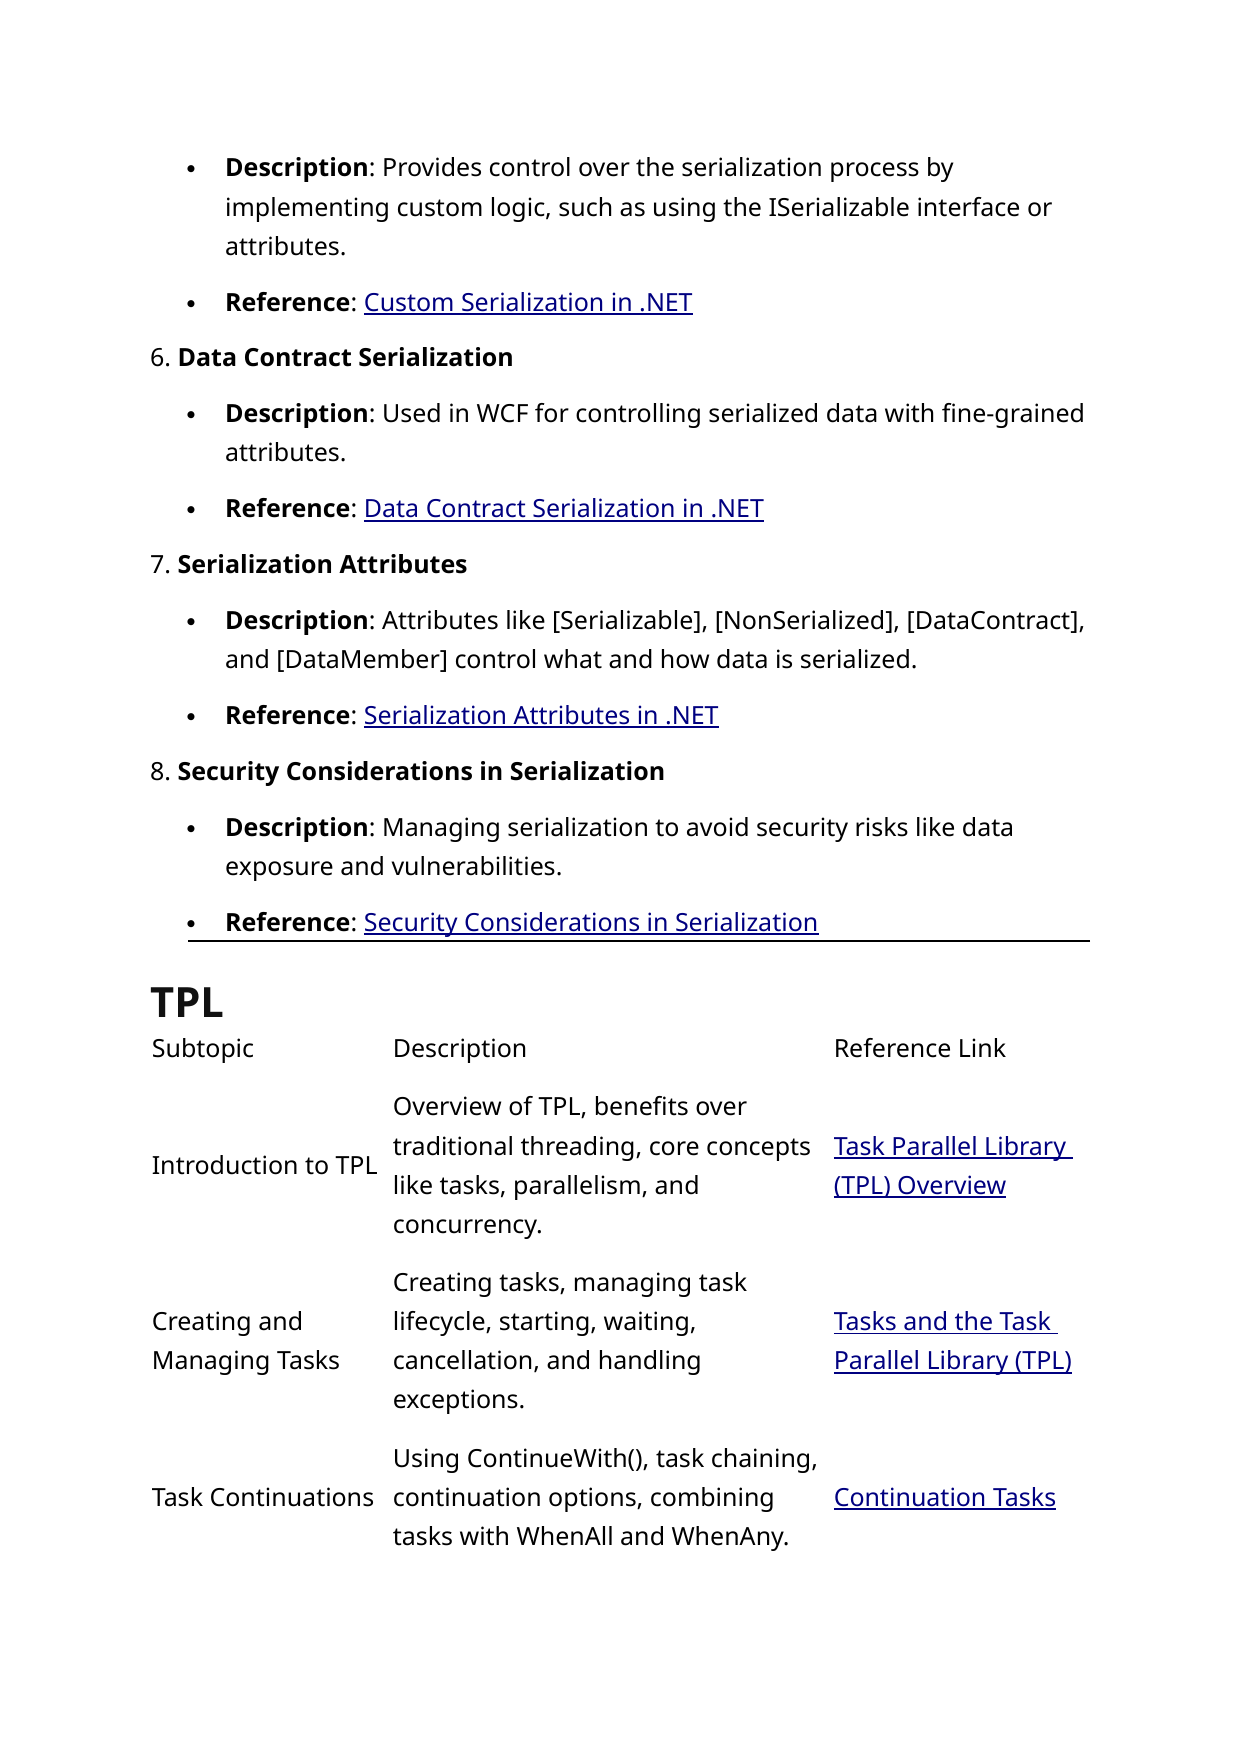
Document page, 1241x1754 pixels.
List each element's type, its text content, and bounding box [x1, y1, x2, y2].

table_cell Tasks and the Task Parallel Library (TPL) [832, 1263, 1090, 1439]
list Reference: Custom Serialization in .NET [187, 284, 1090, 318]
list Reference: Serialization Attributes in .NET [187, 697, 1090, 732]
text 8. Security Considerations in Serialization [150, 753, 1090, 787]
table_cell Creating tasks, managing task lifecycle, starting, waiting, cancellation, and handling exceptions. [391, 1263, 832, 1439]
table_cell Introduction to TPL [150, 1088, 391, 1263]
subtitle TPL [150, 964, 1090, 1029]
text 7. Serialization Attributes [150, 547, 1090, 581]
table_cell Overview of TPL, benefits over traditional threading, core concepts like tasks, parallelism, and concurrency. [391, 1088, 832, 1263]
text 6. Data Contract Serialization [150, 340, 1090, 374]
list Reference: Security Considerations in Serialization [187, 904, 1090, 942]
table_header Description [391, 1029, 832, 1087]
table_cell Creating and Managing Tasks [150, 1263, 391, 1439]
table_header Reference Link [832, 1029, 1090, 1087]
list Reference: Data Contract Serialization in .NET [187, 491, 1090, 525]
list Description: Managing serialization to avoid security risks like data exposure and vulnerabilities. [187, 809, 1090, 882]
table_cell Task Continuations [150, 1439, 391, 1575]
list Description: Attributes like [Serializable], [NonSerialized], [DataContract], and [DataMember] control what and how data is serialized. [187, 602, 1090, 676]
table_cell Using ContinueWith(), task chaining, continuation options, combining tasks with WhenAll and WhenAny. [391, 1439, 832, 1575]
table_cell Continuation Tasks [832, 1439, 1090, 1575]
table_cell Task Parallel Library (TPL) Overview [832, 1088, 1090, 1263]
table_header Subtopic [150, 1029, 391, 1087]
list Description: Used in WCF for controlling serialized data with fine-grained attributes. [187, 396, 1090, 469]
list Description: Provides control over the serialization process by implementing custom logic, such as using the ISerializable interface or attributes. [187, 150, 1090, 262]
